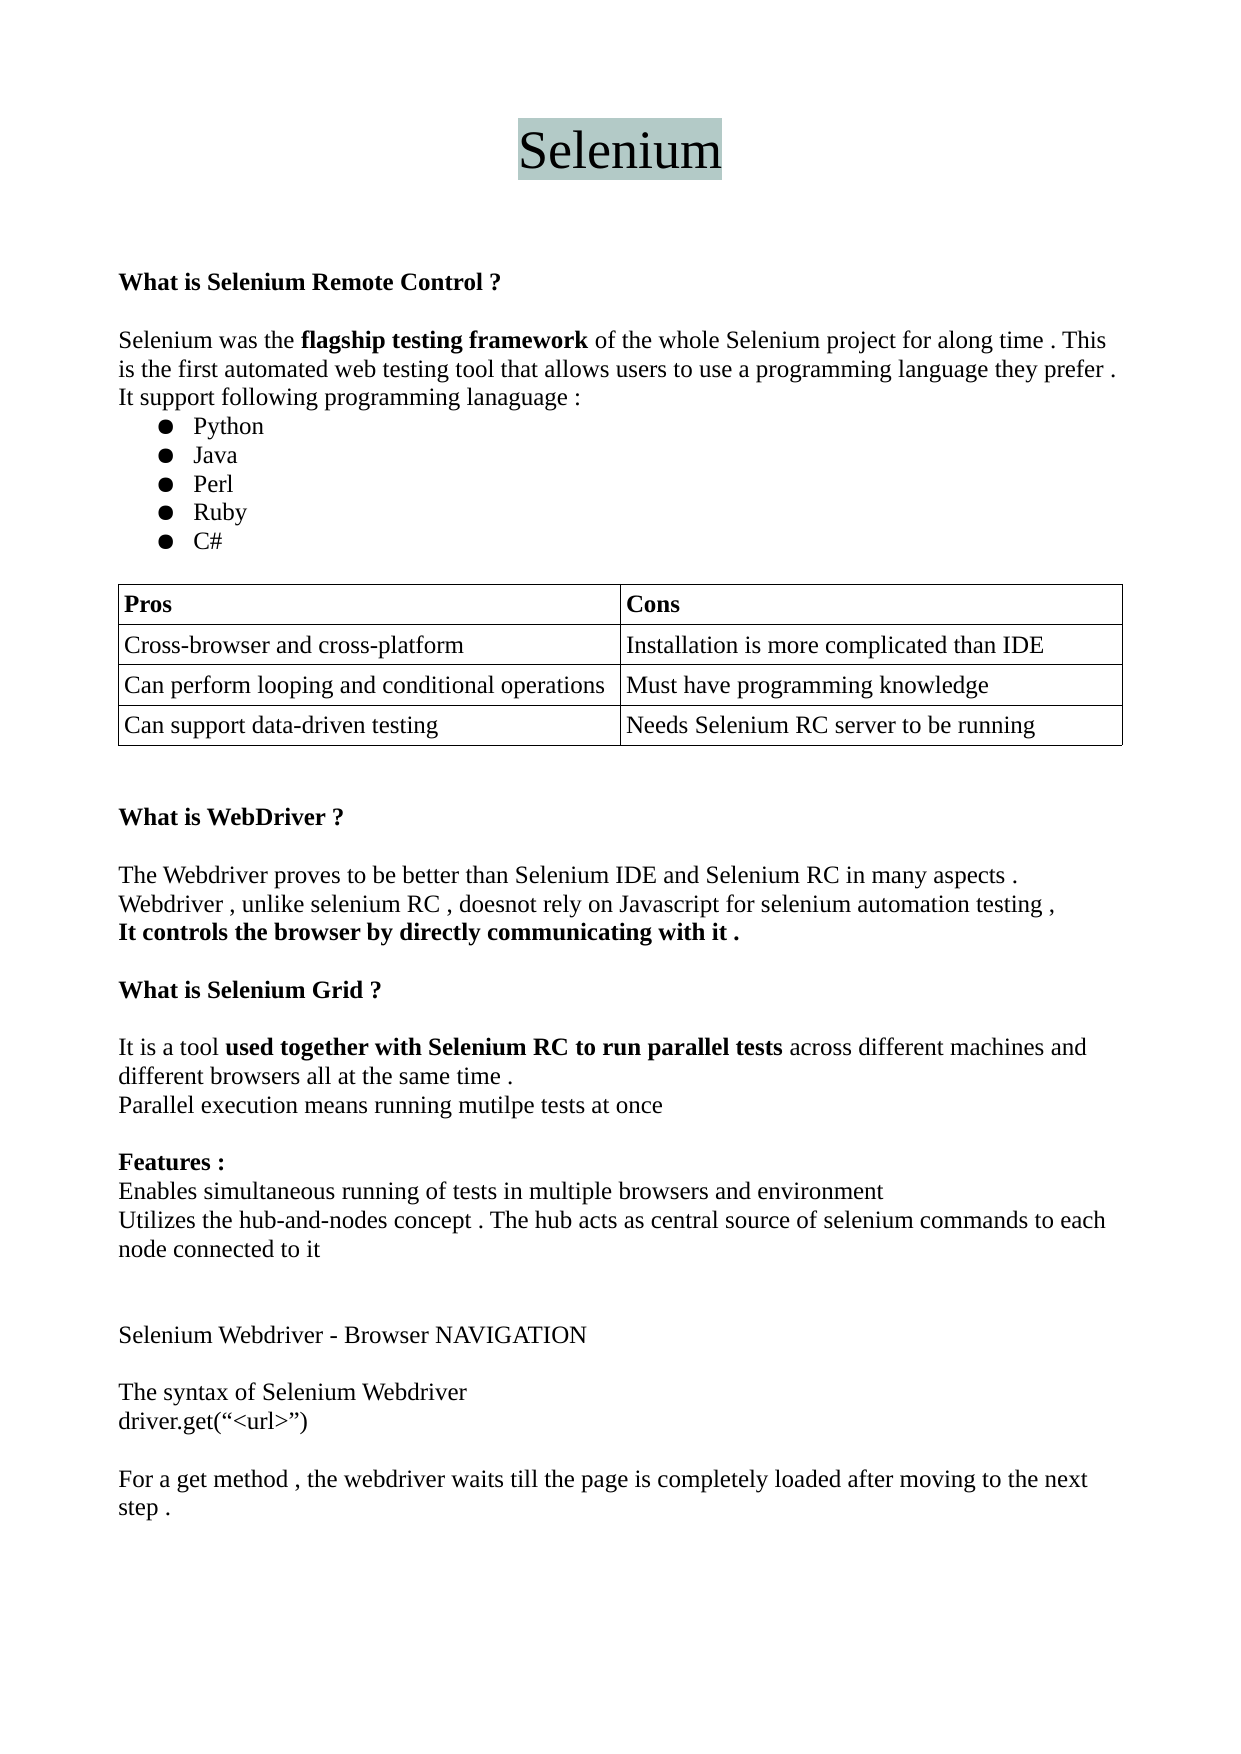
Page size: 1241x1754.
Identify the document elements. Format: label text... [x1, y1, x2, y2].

table_header Cons [621, 585, 1122, 624]
text For a get method , the webdriver waits till the page is completely loaded after moving to the next step . [118, 1464, 1122, 1521]
text Enables simultaneous running of tests in multiple browsers and environment [118, 1176, 1122, 1205]
text It support following programming lanaguage : [118, 382, 1122, 411]
text What is Selenium Remote Control ? [118, 267, 1122, 296]
table_cell Must have programming knowledge [621, 665, 1122, 704]
list Perl [156, 469, 1122, 497]
table_cell Installation is more complicated than IDE [621, 625, 1122, 664]
table_cell Can perform looping and conditional operations [119, 665, 620, 704]
text Webdriver , unlike selenium RC , doesnot rely on Javascript for selenium automation testing , [118, 889, 1122, 917]
text Selenium Webdriver - Browser NAVIGATION [118, 1320, 1122, 1349]
table_cell Cross-browser and cross-platform [119, 625, 620, 664]
text Parallel execution means running mutilpe tests at once [118, 1090, 1122, 1119]
text driver.get(“<url>”) [118, 1406, 1122, 1435]
text Features : [118, 1147, 1122, 1176]
text What is Selenium Grid ? [118, 975, 1122, 1004]
text Selenium was the flagship testing framework of the whole Selenium project for along time . This is the first automated web testing tool that allows users to use a programming language they prefer . [118, 325, 1122, 382]
text The Webdriver proves to be better than Selenium IDE and Selenium RC in many aspects . [118, 860, 1122, 889]
table_cell Needs Selenium RC server to be running [621, 706, 1122, 745]
list Java [156, 440, 1122, 469]
text What is WebDriver ? [118, 802, 1122, 831]
list Python [156, 411, 1122, 440]
text It is a tool used together with Selenium RC to run parallel tests across different machines and different browsers all at the same time . [118, 1032, 1122, 1090]
list Ruby [156, 497, 1122, 526]
list C# [156, 526, 1122, 555]
table_header Pros [119, 585, 620, 624]
text The syntax of Selenium Webdriver [118, 1377, 1122, 1406]
table_cell Can support data-driven testing [119, 706, 620, 745]
text It controls the browser by directly communicating with it . [118, 917, 1122, 946]
text Utilizes the hub-and-nodes concept . The hub acts as central source of selenium commands to each node connected to it [118, 1205, 1122, 1262]
